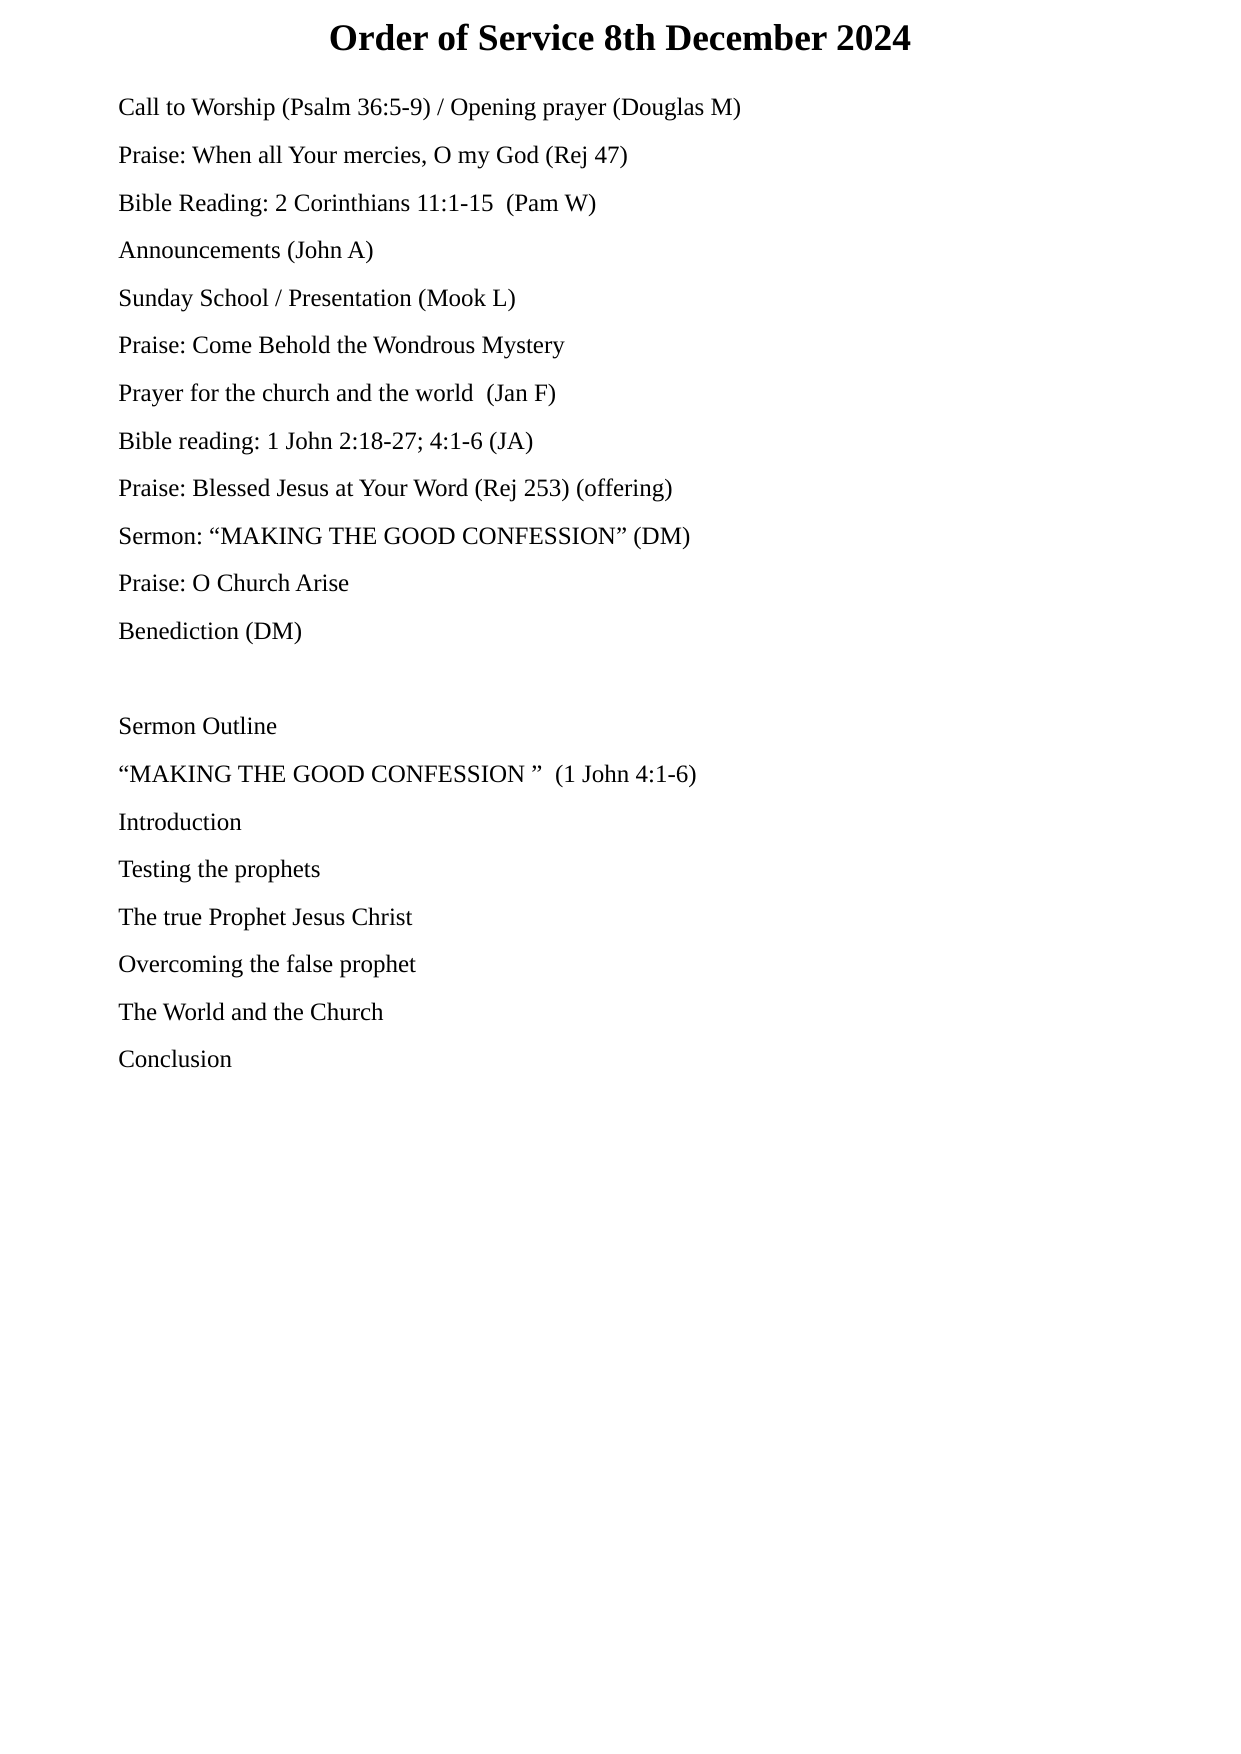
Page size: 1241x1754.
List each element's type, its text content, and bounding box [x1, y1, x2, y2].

text Prayer for the church and the world (Jan F) [118, 378, 1122, 407]
text Sunday School / Presentation (Mook L) [118, 283, 1122, 312]
text Sermon: “MAKING THE GOOD CONFESSION” (DM) [118, 521, 1122, 550]
text Sermon Outline [118, 711, 1122, 740]
text Testing the prophets [118, 854, 1122, 883]
text Praise: O Church Arise [118, 568, 1122, 597]
text Call to Worship (Psalm 36:5-9) / Opening prayer (Douglas M) [118, 92, 1122, 121]
text Bible Reading: 2 Corinthians 11:1-15 (Pam W) [118, 188, 1122, 216]
text Introduction [118, 807, 1122, 835]
text Praise: Blessed Jesus at Your Word (Rej 253) (offering) [118, 473, 1122, 502]
text Overcoming the false prophet [118, 949, 1122, 978]
text The true Prophet Jesus Christ [118, 902, 1122, 931]
text Praise: When all Your mercies, O my God (Rej 47) [118, 140, 1122, 169]
text Bible reading: 1 John 2:18-27; 4:1-6 (JA) [118, 426, 1122, 454]
text Conclusion [118, 1044, 1122, 1073]
text Praise: Come Behold the Wondrous Mystery [118, 331, 1122, 359]
text Announcements (John A) [118, 235, 1122, 264]
text “MAKING THE GOOD CONFESSION ” (1 John 4:1-6) [118, 759, 1122, 788]
text The World and the Church [118, 997, 1122, 1026]
text Benediction (DM) [118, 616, 1122, 645]
